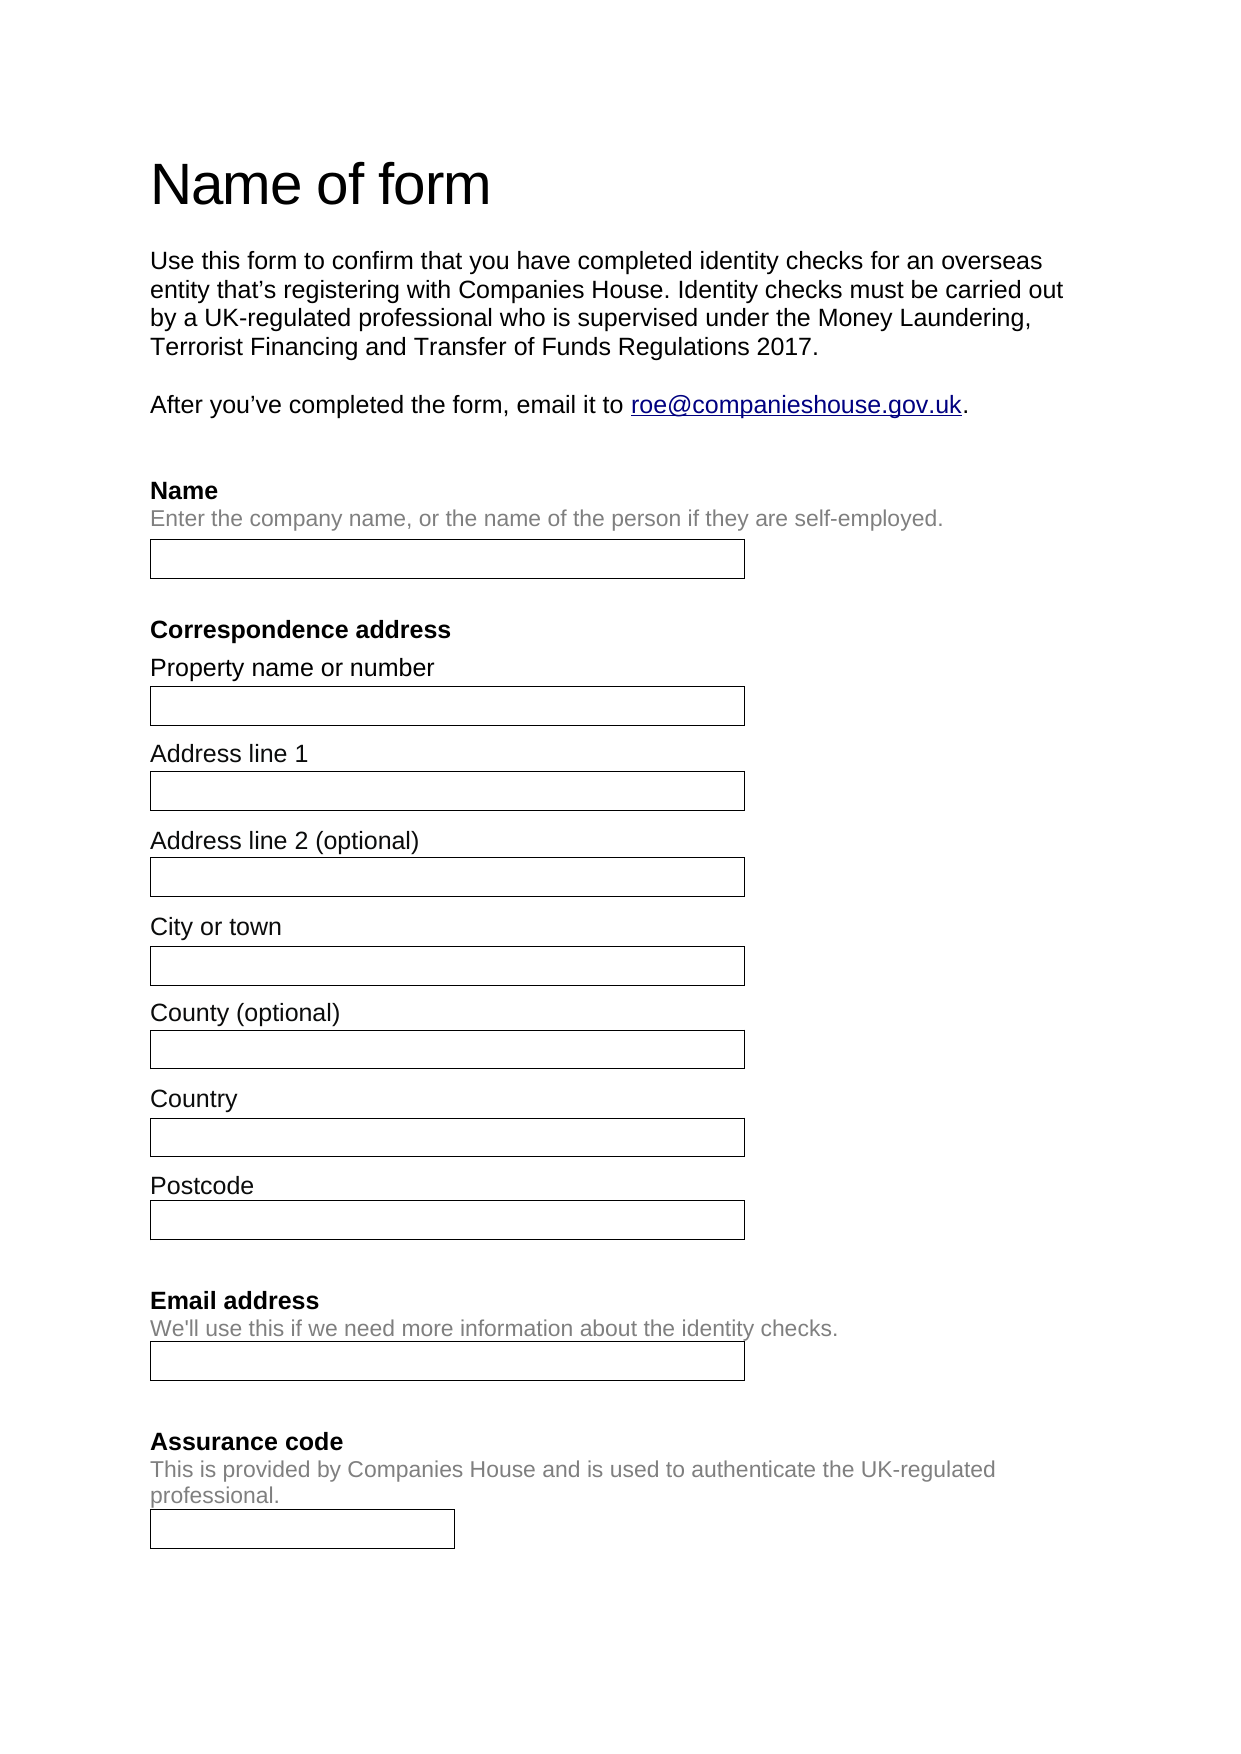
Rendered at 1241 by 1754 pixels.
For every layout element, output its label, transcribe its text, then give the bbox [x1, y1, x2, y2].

text Postcode [150, 1171, 1090, 1199]
text Country [150, 1084, 1090, 1113]
text Name [150, 476, 1090, 504]
text Address line 2 (optional) [150, 826, 1090, 854]
text Email address We'll use this if we need more information about the identity checks. [150, 1286, 1090, 1341]
text County (optional) [150, 998, 1090, 1027]
text After you’ve completed the form, email it to roe@companieshouse.gov.uk. [150, 389, 1090, 418]
text Correspondence address [150, 615, 1090, 643]
text Use this form to confirm that you have completed identity checks for an overseas entity that’s registering with Companies House. Identity checks must be carried out by a UK-regulated professional who is supervised under the Money Laundering, Terrorist Financing and Transfer of Funds Regulations 2017. [150, 246, 1090, 361]
text Address line 1 [150, 739, 1090, 768]
text Enter the company name, or the name of the person if they are self-employed. [150, 504, 1090, 531]
text Property name or number [150, 653, 1090, 682]
text City or town [150, 912, 1090, 941]
title Name of form [150, 150, 1090, 217]
text Assurance code This is provided by Companies House and is used to authenticate the UK-regulated professional. [150, 1427, 1090, 1508]
